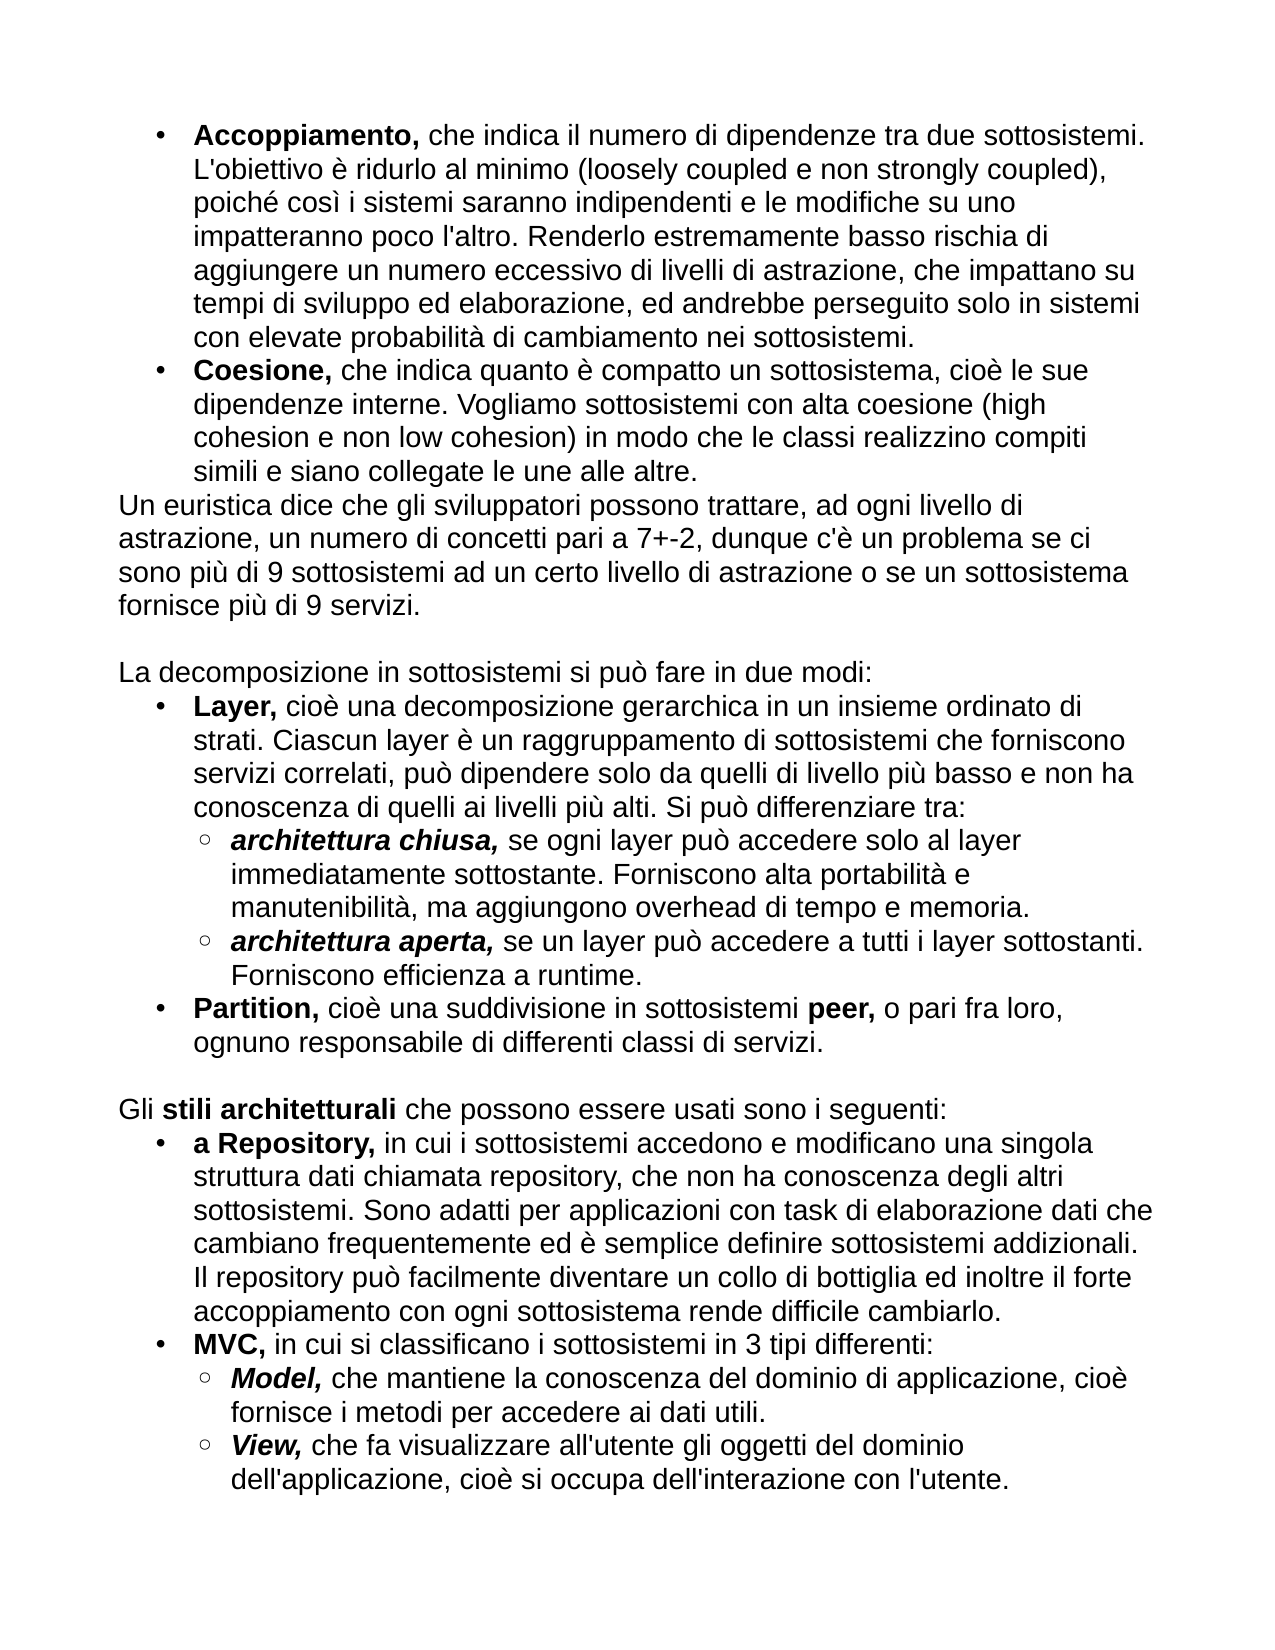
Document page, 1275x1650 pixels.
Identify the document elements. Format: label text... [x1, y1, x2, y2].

list architettura aperta, se un layer può accedere a tutti i layer sottostanti. Forniscono efficienza a runtime. [193, 924, 1157, 991]
list Partition, cioè una suddivisione in sottosistemi peer, o pari fra loro, ognuno responsabile di differenti classi di servizi. [156, 991, 1157, 1058]
text Gli stili architetturali che possono essere usati sono i seguenti: [118, 1092, 1157, 1126]
list Accoppiamento, che indica il numero di dipendenze tra due sottosistemi. L'obiettivo è ridurlo al minimo (loosely coupled e non strongly coupled), poiché così i sistemi saranno indipendenti e le modifiche su uno impatteranno poco l'altro. Renderlo estremamente basso rischia di aggiungere un numero eccessivo di livelli di astrazione, che impattano su tempi di sviluppo ed elaborazione, ed andrebbe perseguito solo in sistemi con elevate probabilità di cambiamento nei sottosistemi. [156, 118, 1157, 353]
list MVC, in cui si classificano i sottosistemi in 3 tipi differenti: [156, 1327, 1157, 1361]
text Un euristica dice che gli sviluppatori possono trattare, ad ogni livello di astrazione, un numero di concetti pari a 7+-2, dunque c'è un problema se ci sono più di 9 sottosistemi ad un certo livello di astrazione o se un sottosistema fornisce più di 9 servizi. [118, 487, 1157, 622]
list Coesione, che indica quanto è compatto un sottosistema, cioè le sue dipendenze interne. Vogliamo sottosistemi con alta coesione (high cohesion e non low cohesion) in modo che le classi realizzino compiti simili e siano collegate le une alle altre. [156, 353, 1157, 487]
text La decomposizione in sottosistemi si può fare in due modi: [118, 655, 1157, 689]
list Model, che mantiene la conoscenza del dominio di applicazione, cioè fornisce i metodi per accedere ai dati utili. [193, 1361, 1157, 1428]
list architettura chiusa, se ogni layer può accedere solo al layer immediatamente sottostante. Forniscono alta portabilità e manutenibilità, ma aggiungono overhead di tempo e memoria. [193, 823, 1157, 924]
list Layer, cioè una decomposizione gerarchica in un insieme ordinato di strati. Ciascun layer è un raggruppamento di sottosistemi che forniscono servizi correlati, può dipendere solo da quelli di livello più basso e non ha conoscenza di quelli ai livelli più alti. Si può differenziare tra: [156, 689, 1157, 823]
list View, che fa visualizzare all'utente gli oggetti del dominio dell'applicazione, cioè si occupa dell'interazione con l'utente. [193, 1428, 1157, 1495]
list a Repository, in cui i sottosistemi accedono e modificano una singola struttura dati chiamata repository, che non ha conoscenza degli altri sottosistemi. Sono adatti per applicazioni con task di elaborazione dati che cambiano frequentemente ed è semplice definire sottosistemi addizionali. Il repository può facilmente diventare un collo di bottiglia ed inoltre il forte accoppiamento con ogni sottosistema rende difficile cambiarlo. [156, 1126, 1157, 1327]
